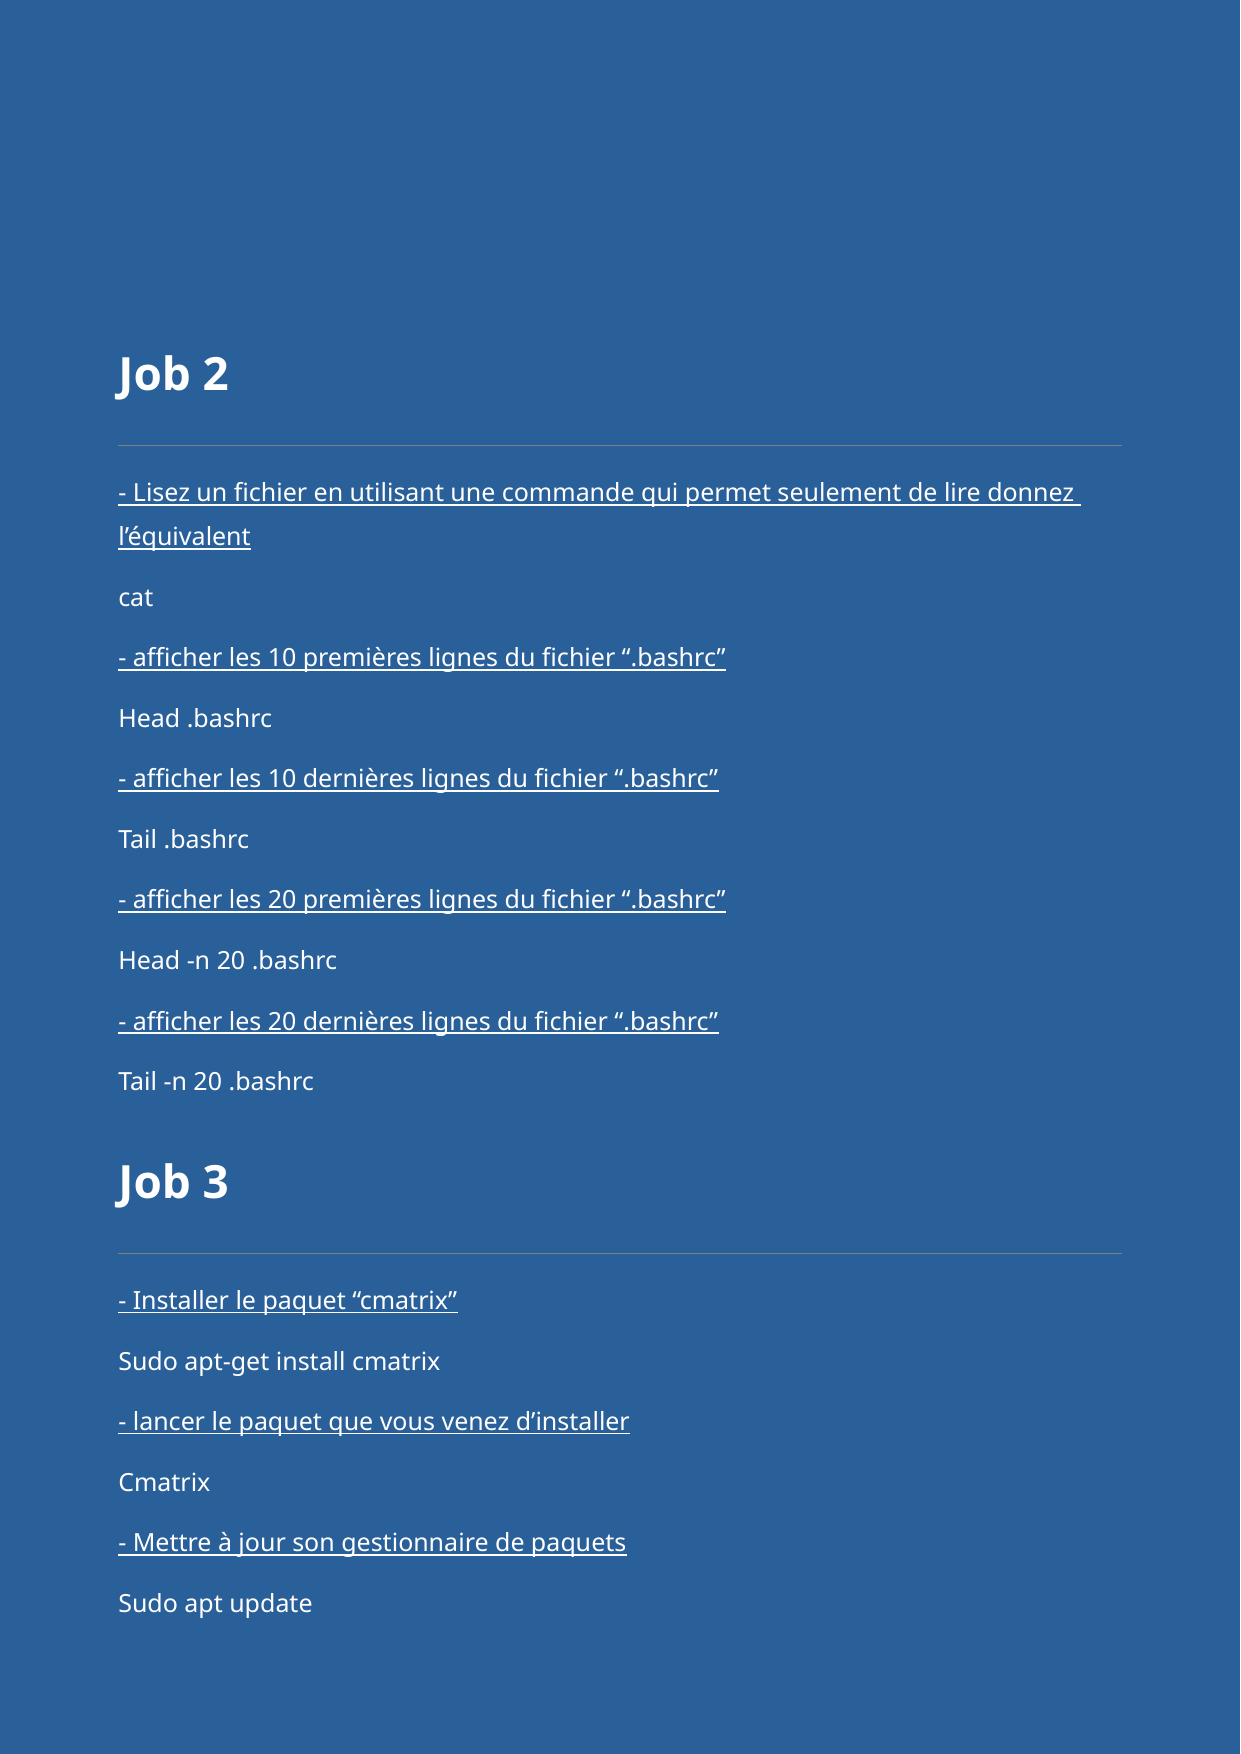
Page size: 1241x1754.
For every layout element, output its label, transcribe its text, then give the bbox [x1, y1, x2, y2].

text Sudo apt-get install cmatrix [118, 1343, 1122, 1377]
text - Installer le paquet “cmatrix” [118, 1283, 1122, 1317]
text - afficher les 20 dernières lignes du fichier “.bashrc” [118, 1003, 1122, 1037]
text - afficher les 10 dernières lignes du fichier “.bashrc” [118, 761, 1122, 795]
text Head -n 20 .bashrc [118, 943, 1122, 977]
text Tail .bashrc [118, 822, 1122, 856]
text Head .bashrc [118, 701, 1122, 734]
text cat [118, 579, 1122, 613]
text Cmatrix [118, 1464, 1122, 1498]
text - Lisez un fichier en utilisant une commande qui permet seulement de lire donnez l’équivalent [118, 475, 1122, 553]
text - lancer le paquet que vous venez d’installer [118, 1404, 1122, 1438]
text Tail -n 20 .bashrc [118, 1064, 1122, 1098]
text - afficher les 10 premières lignes du fichier “.bashrc” [118, 640, 1122, 674]
text Sudo apt update [118, 1585, 1122, 1619]
subtitle Job 3 [118, 1149, 1122, 1212]
text - Mettre à jour son gestionnaire de paquets [118, 1525, 1122, 1559]
subtitle Job 2 [118, 341, 1122, 404]
text - afficher les 20 premières lignes du fichier “.bashrc” [118, 882, 1122, 916]
